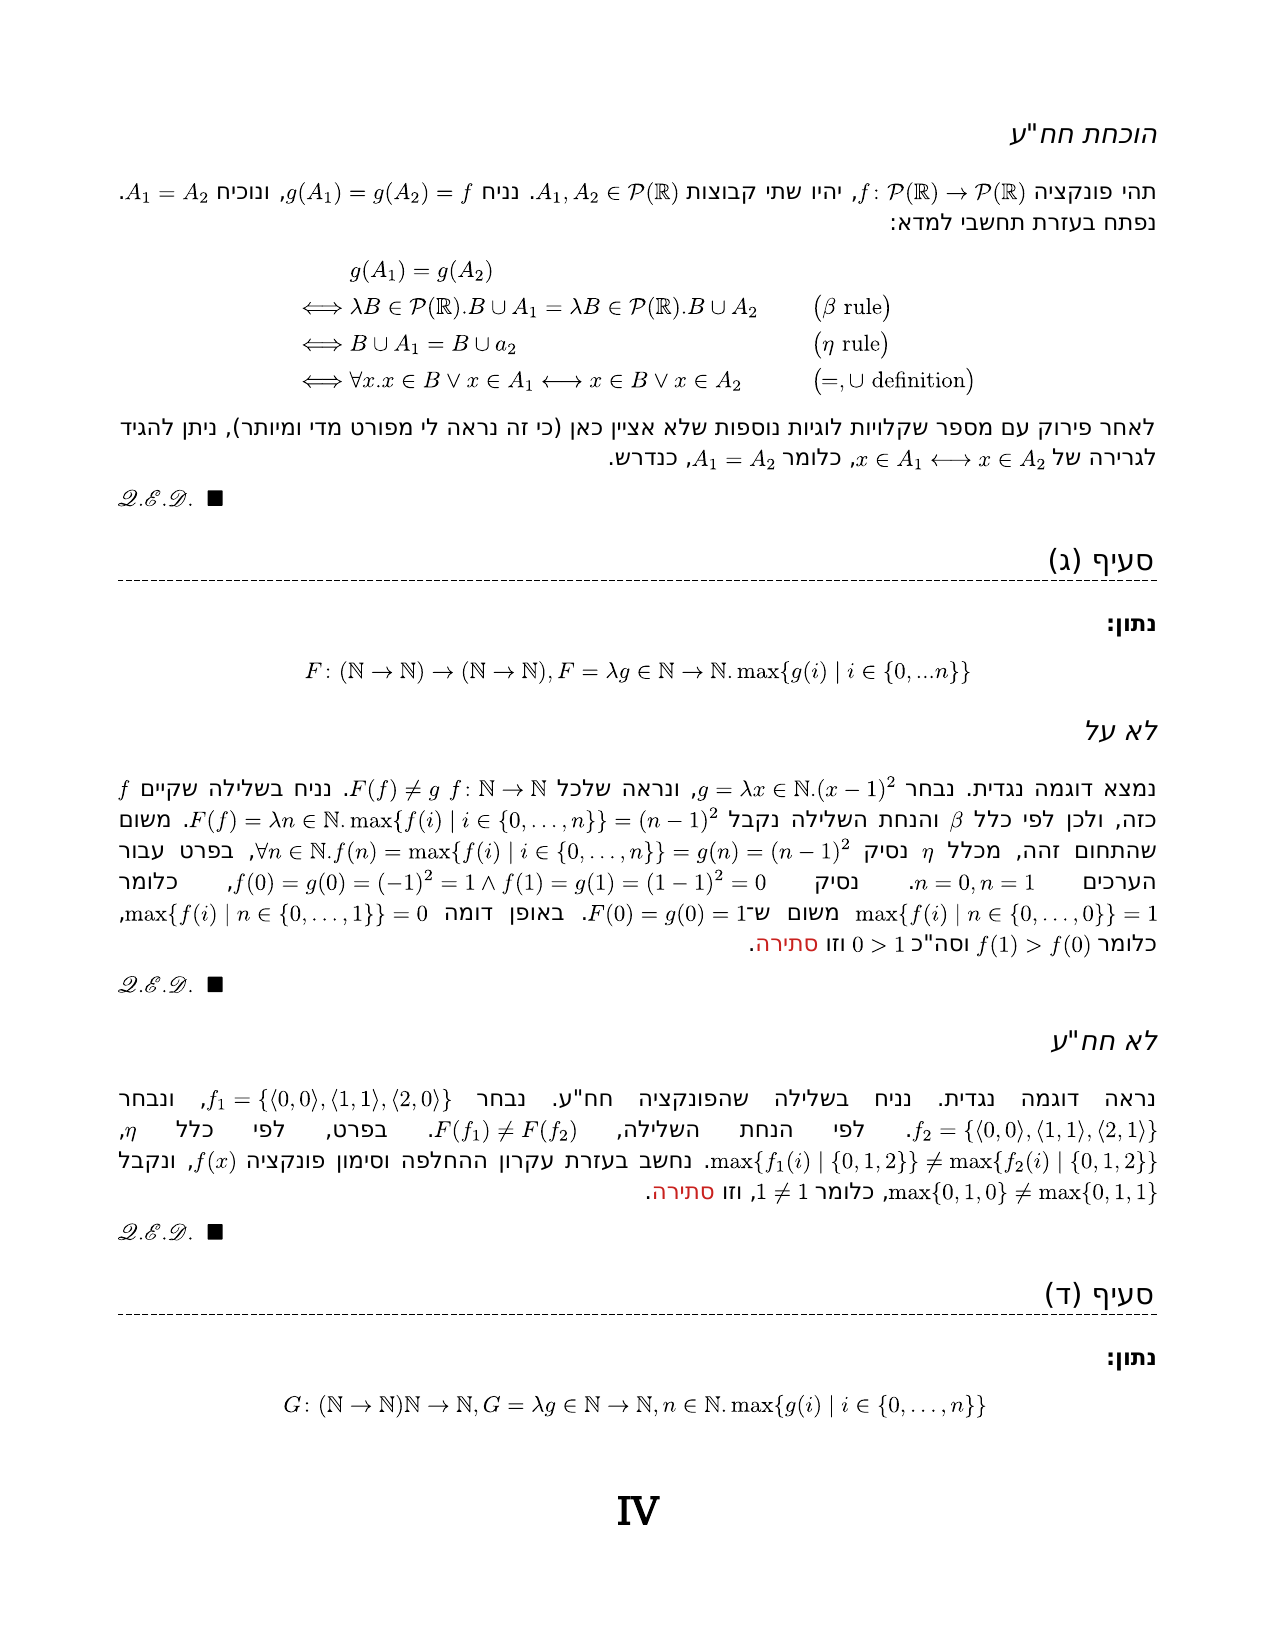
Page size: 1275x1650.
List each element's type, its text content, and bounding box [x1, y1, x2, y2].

subtitle הוכחת חח"ע [118, 118, 1157, 150]
text נתון: [118, 610, 1157, 637]
text נראה דוגמה נגדית. נניח בשלילה שהפונקציה חח"ע. נבחר , ונבחר . לפי הנחת השלילה, . בפרט, לפי כלל , . נחשב בעזרת עקרון ההחלפה וסימון פונקציה , ונקבל , כלומר , וזו סתירה. [118, 1085, 1157, 1205]
subtitle סעיף (ד) [118, 1274, 1157, 1314]
subtitle סעיף (ג) [118, 541, 1157, 581]
text תהי פונקציה , יהיו שתי קבוצות . נניח , ונוכיח . נפתח בעזרת תחשבי למדא: [118, 178, 1157, 236]
subtitle לא על [118, 715, 1157, 747]
subtitle לא חח"ע [118, 1025, 1157, 1056]
text לאחר פירוק עם מספר שקלויות לוגיות נוספות שלא אציין כאן (כי זה נראה לי מפורט מדי ומיותר), ניתן להגיד לגרירה של , כלומר , כנדרש. [118, 414, 1157, 471]
text נמצא דוגמה נגדית. נבחר , ונראה שלכל . נניח בשלילה שקיים כזה, ולכן לפי כלל והנחת השלילה נקבל . משום שהתחום זהה, מכלל נסיק , בפרט עבור הערכים . נסיק , כלומר משום ש־. באופן דומה , כלומר וסה"כ וזו סתירה. [118, 775, 1157, 957]
text נתון: [118, 1344, 1157, 1370]
